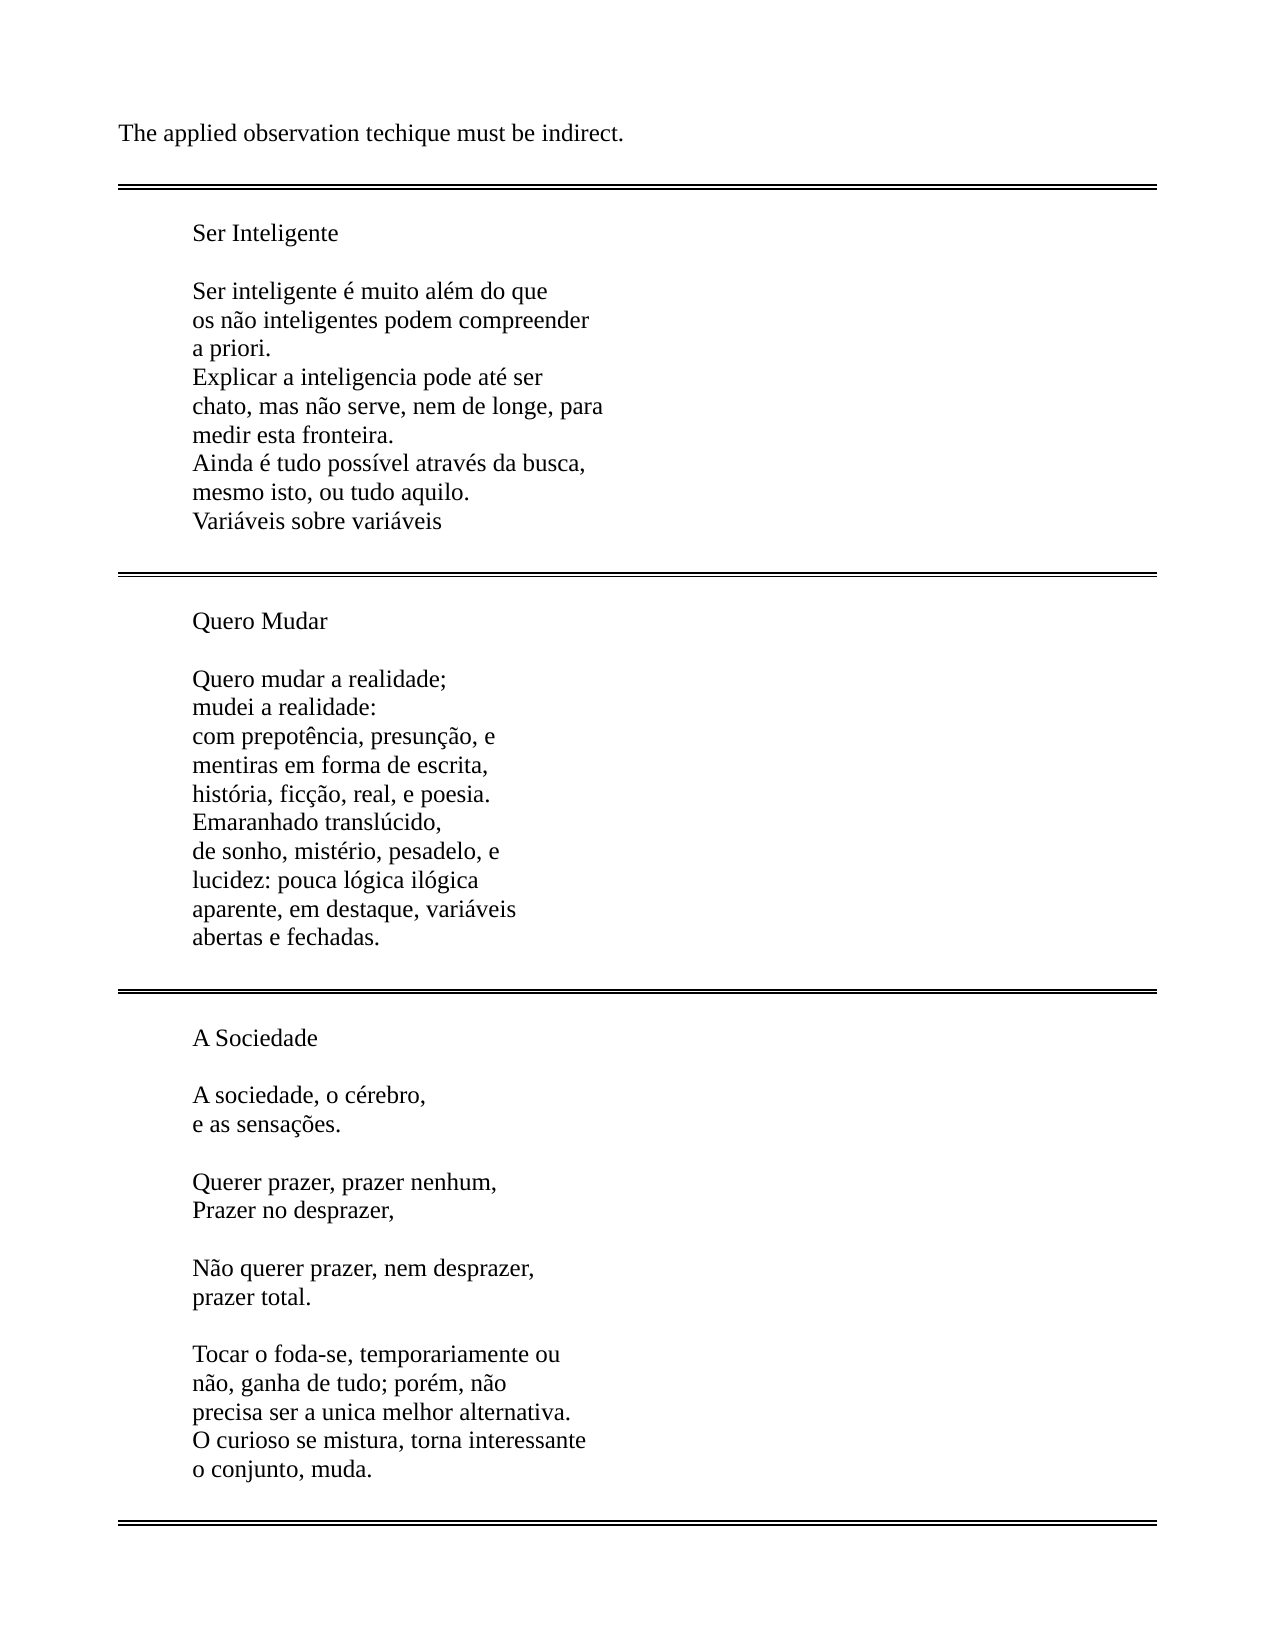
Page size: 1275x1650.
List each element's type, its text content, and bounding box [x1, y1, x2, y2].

text A Sociedade [118, 1023, 1157, 1052]
text Explicar a inteligencia pode até ser [118, 362, 1157, 391]
text mesmo isto, ou tudo aquilo. [118, 477, 1157, 506]
text The applied observation techique must be indirect. [118, 118, 1157, 147]
text não, ganha de tudo; porém, não [118, 1368, 1157, 1397]
text o conjunto, muda. [118, 1454, 1157, 1483]
text mentiras em forma de escrita, [118, 750, 1157, 779]
text Variáveis sobre variáveis [118, 506, 1157, 535]
text Querer prazer, prazer nenhum, [118, 1167, 1157, 1195]
text história, ficção, real, e poesia. [118, 779, 1157, 807]
text O curioso se mistura, torna interessante [118, 1425, 1157, 1454]
text Prazer no desprazer, [118, 1195, 1157, 1224]
text medir esta fronteira. [118, 420, 1157, 448]
text prazer total. [118, 1282, 1157, 1310]
text A sociedade, o cérebro, [118, 1080, 1157, 1109]
text lucidez: pouca lógica ilógica [118, 865, 1157, 894]
text Não querer prazer, nem desprazer, [118, 1253, 1157, 1282]
text chato, mas não serve, nem de longe, para [118, 391, 1157, 420]
text Emaranhado translúcido, [118, 807, 1157, 836]
text os não inteligentes podem compreender [118, 305, 1157, 333]
text aparente, em destaque, variáveis [118, 894, 1157, 922]
text Ainda é tudo possível através da busca, [118, 448, 1157, 477]
text e as sensações. [118, 1109, 1157, 1138]
text Ser inteligente é muito além do que [118, 276, 1157, 305]
text abertas e fechadas. [118, 922, 1157, 951]
text Quero Mudar [118, 606, 1157, 635]
text de sonho, mistério, pesadelo, e [118, 836, 1157, 865]
text com prepotência, presunção, e [118, 721, 1157, 750]
text Quero mudar a realidade; [118, 664, 1157, 692]
text a priori. [118, 333, 1157, 362]
text mudei a realidade: [118, 692, 1157, 721]
text Tocar o foda-se, temporariamente ou [118, 1339, 1157, 1368]
text precisa ser a unica melhor alternativa. [118, 1397, 1157, 1425]
text Ser Inteligente [118, 218, 1157, 247]
